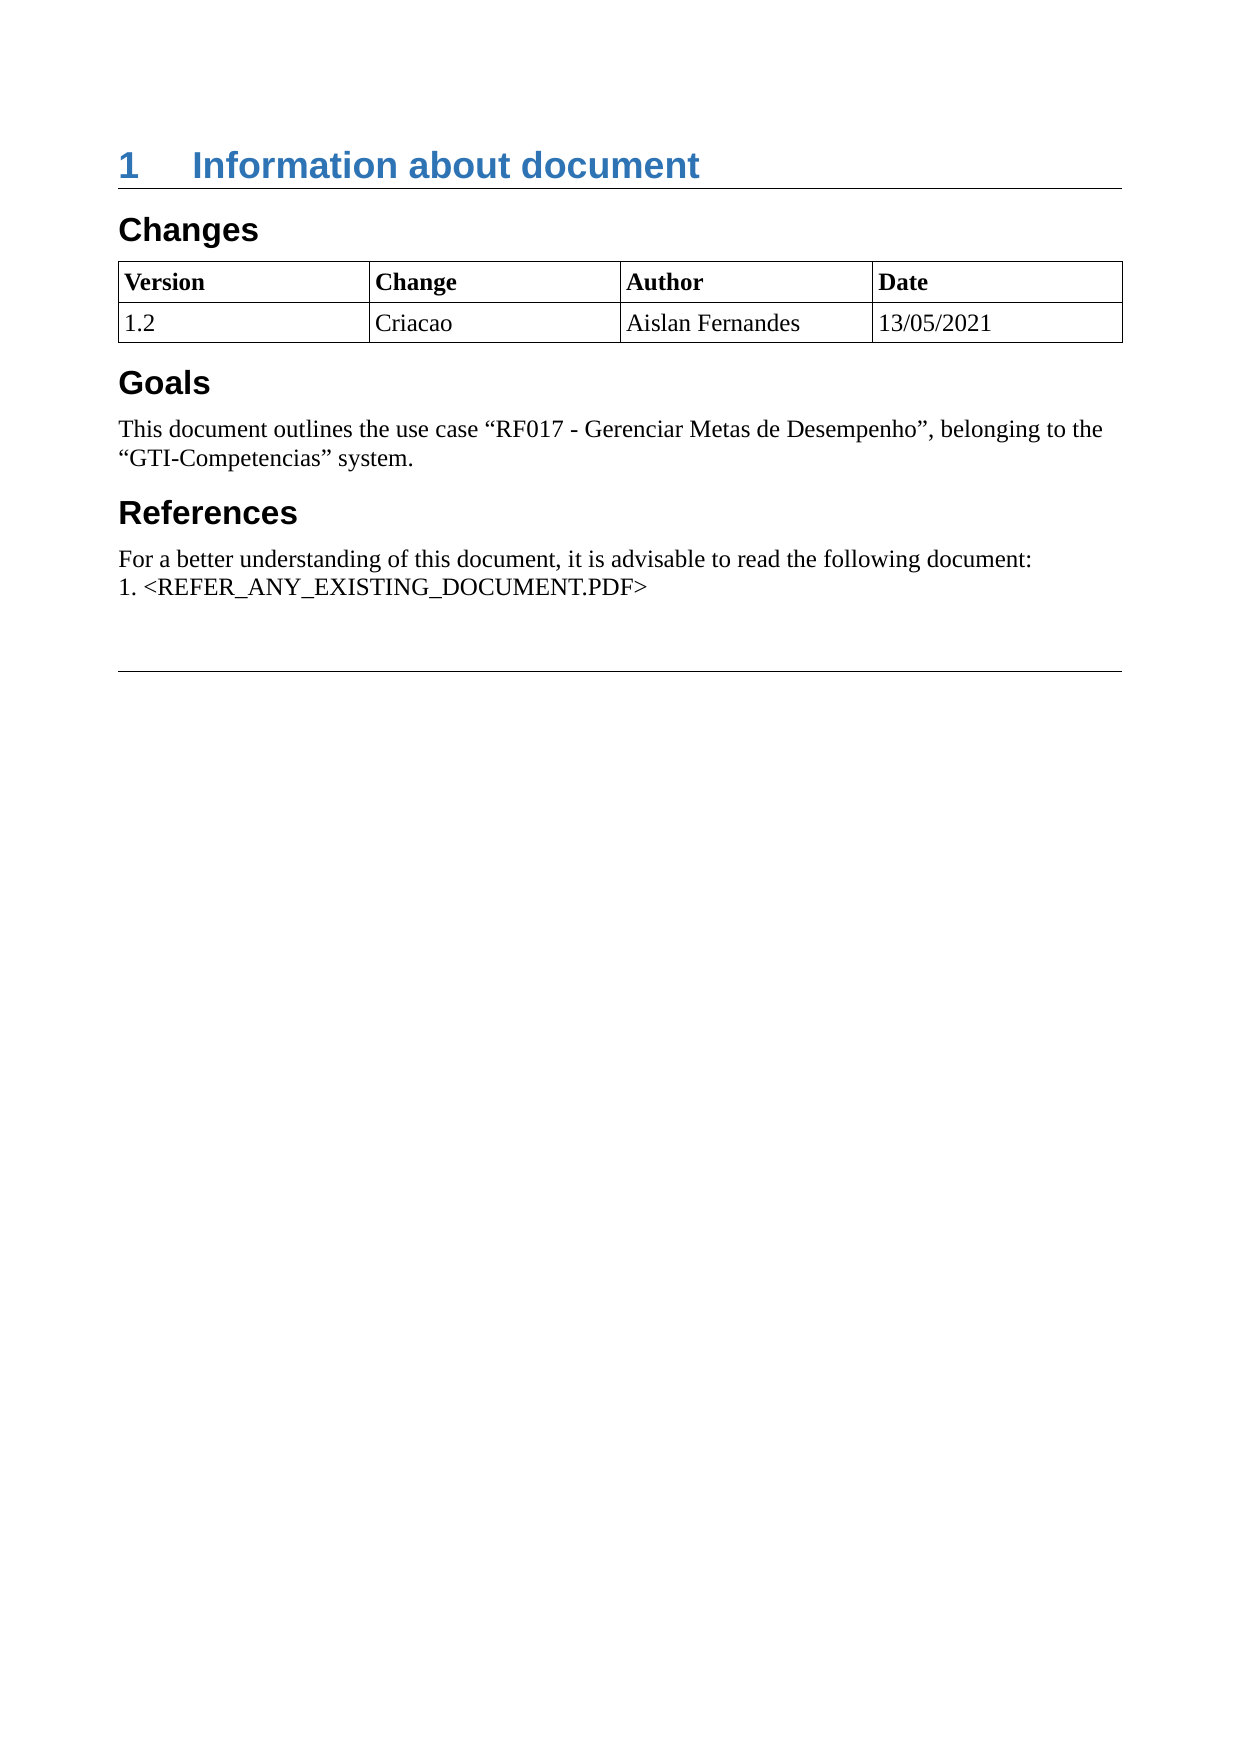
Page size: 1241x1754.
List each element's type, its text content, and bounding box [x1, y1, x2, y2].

subtitle Goals [118, 363, 1122, 402]
subtitle Information about document [118, 143, 1122, 188]
table_header Version [119, 262, 369, 301]
table_cell Criacao [370, 303, 620, 342]
table_cell 13/05/2021 [873, 303, 1122, 342]
text This document outlines the use case “RF017 - Gerenciar Metas de Desempenho”, belonging to the “GTI-Competencias” system. [118, 414, 1122, 472]
text For a better understanding of this document, it is advisable to read the following document: [118, 544, 1122, 572]
table_header Change [370, 262, 620, 301]
subtitle Changes [118, 210, 1122, 248]
table_header Author [621, 262, 872, 301]
table_cell 1.2 [119, 303, 369, 342]
table_cell Aislan Fernandes [621, 303, 872, 342]
subtitle References [118, 493, 1122, 531]
text 1. <REFER_ANY_EXISTING_DOCUMENT.PDF> [118, 572, 1122, 601]
table_header Date [873, 262, 1122, 301]
